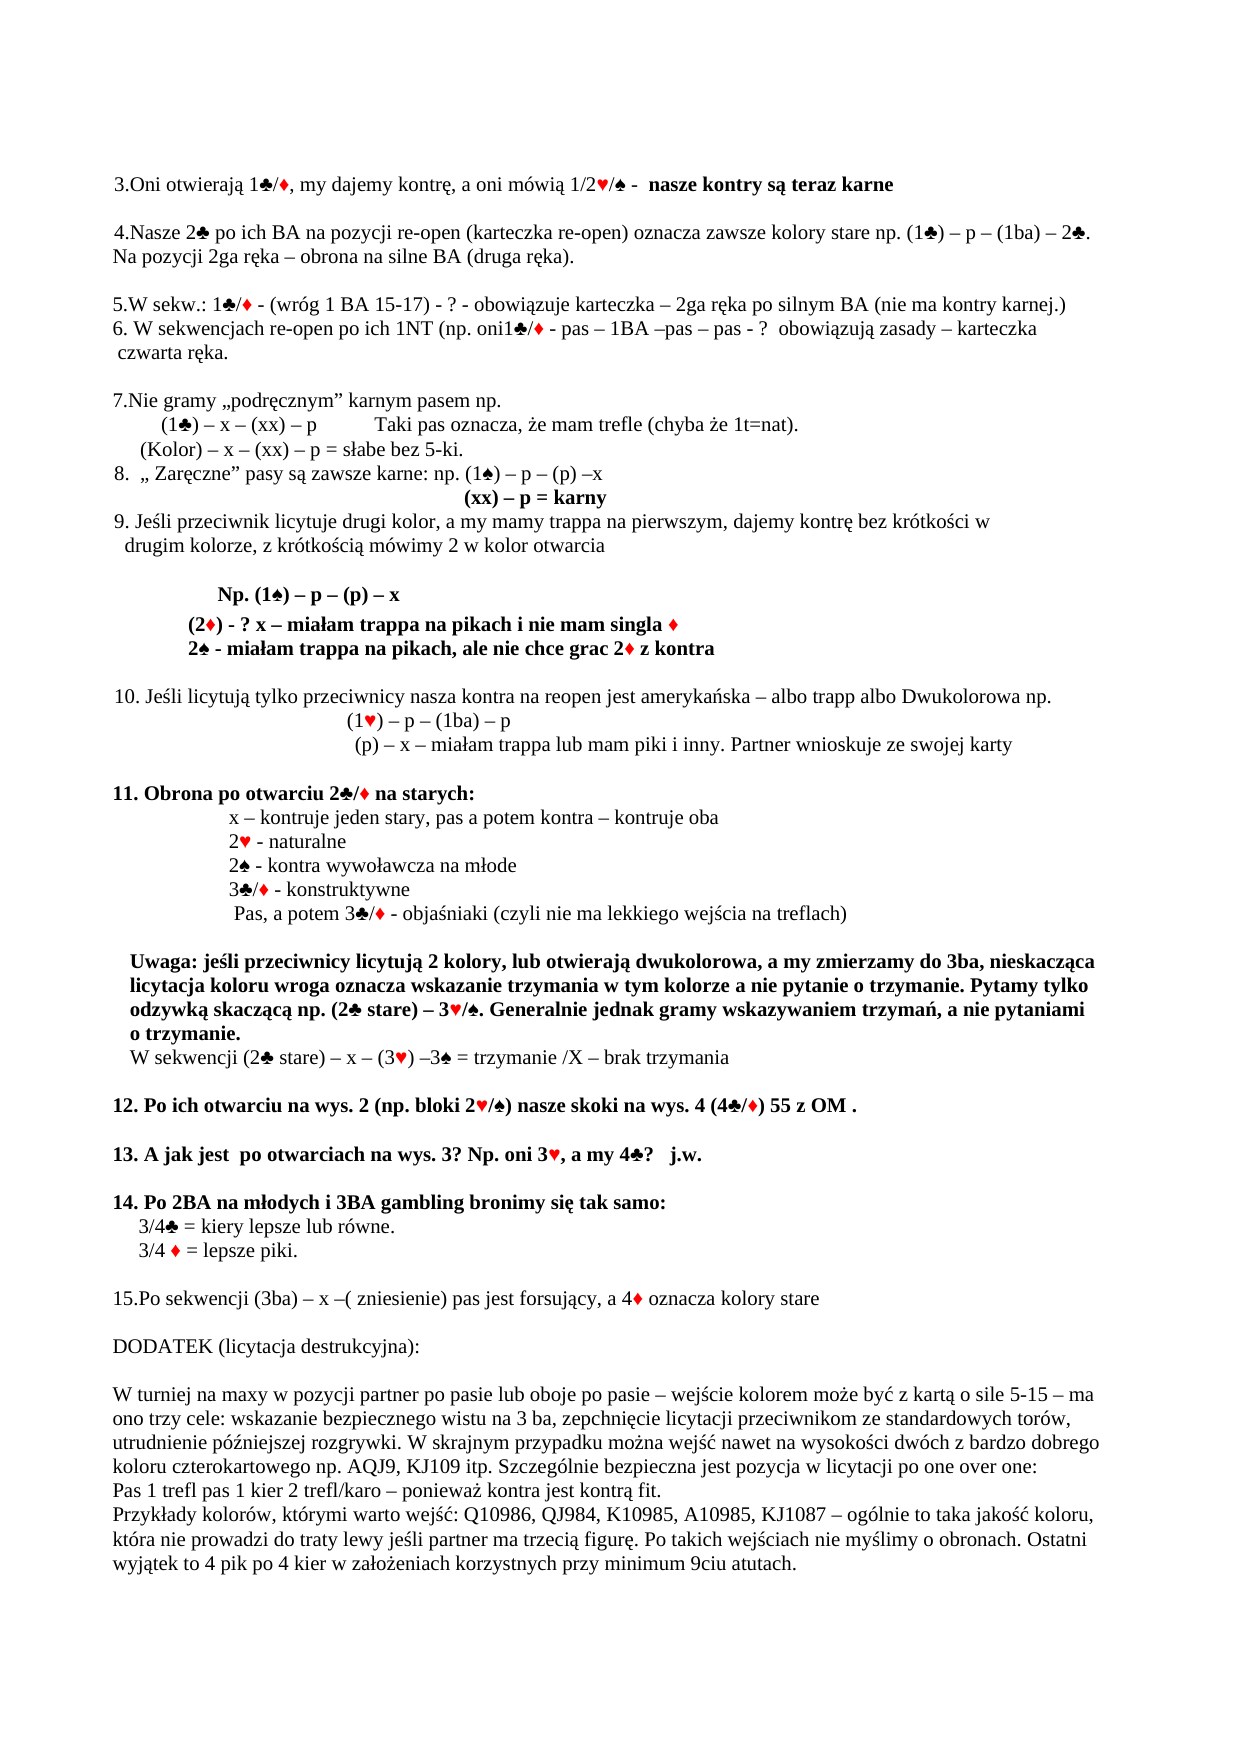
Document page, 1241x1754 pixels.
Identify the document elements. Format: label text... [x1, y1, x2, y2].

text drugim kolorze, z krótkością mówimy 2 w kolor otwarcia [114, 533, 1114, 557]
list 3/4 ♦ = lepsze piki. [112, 1238, 1114, 1262]
text 10. Jeśli licytują tylko przeciwnicy nasza kontra na reopen jest amerykańska – albo trapp albo Dwukolorowa np. [83, 684, 1114, 708]
list Pas 1 trefl pas 1 kier 2 trefl/karo – ponieważ kontra jest kontrą fit. [112, 1478, 1114, 1502]
list 15.Po sekwencji (3ba) – x –( zniesienie) pas jest forsujący, a 4♦ oznacza kolory stare [112, 1286, 1114, 1310]
text W sekwencji (2♣ stare) – x – (3♥) –3♠ = trzymanie /X – brak trzymania [114, 1045, 1114, 1069]
text (p) – x – miałam trappa lub mam piki i inny. Partner wnioskuje ze swojej karty [114, 732, 1114, 756]
text 9. Jeśli przeciwnik licytuje drugi kolor, a my mamy trappa na pierwszym, dajemy kontrę bez krótkości w [114, 509, 1114, 533]
list 3/4♣ = kiery lepsze lub równe. [112, 1214, 1114, 1238]
list W turniej na maxy w pozycji partner po pasie lub oboje po pasie – wejście kolorem może być z kartą o sile 5-15 – ma ono trzy cele: wskazanie bezpiecznego wistu na 3 ba, zepchnięcie licytacji przeciwnikom ze standardowych torów, utrudnienie późniejszej rozgrywki. W skrajnym przypadku można wejść nawet na wysokości dwóch z bardzo dobrego koloru czterokartowego np. AQJ9, KJ109 itp. Szczególnie bezpieczna jest pozycja w licytacji po one over one: [112, 1382, 1114, 1478]
list (1♥) – p – (1ba) – p [112, 708, 1114, 732]
text (xx) – p = karny [114, 484, 1114, 509]
text licytacja koloru wroga oznacza wskazanie trzymania w tym kolorze a nie pytanie o trzymanie. Pytamy tylko [114, 973, 1114, 997]
list 2♠ - kontra wywoławcza na młode [171, 853, 1114, 877]
list 11. Obrona po otwarciu 2♣/♦ na starych: [112, 781, 1114, 804]
list Pas, a potem 3♣/♦ - objaśniaki (czyli nie ma lekkiego wejścia na treflach) [171, 901, 1114, 925]
list 14. Po 2BA na młodych i 3BA gambling bronimy się tak samo: [112, 1189, 1114, 1214]
list 3.Oni otwierają 1♣/♦, my dajemy kontrę, a oni mówią 1/2♥/♠ - nasze kontry są teraz karne [83, 172, 1114, 196]
list Przykłady kolorów, którymi warto wejść: Q10986, QJ984, K10985, A10985, KJ1087 – ogólnie to taka jakość koloru, która nie prowadzi do traty lewy jeśli partner ma trzecią figurę. Po takich wejściach nie myślimy o obronach. Ostatni wyjątek to 4 pik po 4 kier w założeniach korzystnych przy minimum 9ciu atutach. [112, 1502, 1114, 1574]
list 13. A jak jest po otwarciach na wys. 3? Np. oni 3♥, a my 4♣? j.w. [112, 1141, 1114, 1166]
text odzywką skaczącą np. (2♣ stare) – 3♥/♠. Generalnie jednak gramy wskazywaniem trzymań, a nie pytaniami [114, 997, 1114, 1021]
text 12. Po ich otwarciu na wys. 2 (np. bloki 2♥/♠) nasze skoki na wys. 4 (4♣/♦) 55 z OM . [112, 1093, 1114, 1117]
list 4.Nasze 2♣ po ich BA na pozycji re-open (karteczka re-open) oznacza zawsze kolory stare np. (1♣) – p – (1ba) – 2♣. [83, 220, 1114, 244]
text 8. „ Zaręczne” pasy są zawsze karne: np. (1♠) – p – (p) –x [114, 461, 1114, 484]
list Na pozycji 2ga ręka – obrona na silne BA (druga ręka). [83, 244, 1114, 268]
list (Kolor) – x – (xx) – p = słabe bez 5-ki. [83, 436, 1114, 461]
subtitle Np. (1♠) – p – (p) – x [112, 582, 1114, 606]
list 7.Nie gramy „podręcznym” karnym pasem np. [83, 388, 1114, 412]
list x – kontruje jeden stary, pas a potem kontra – kontruje oba [171, 804, 1114, 829]
list (1♣) – x – (xx) – p Taki pas oznacza, że mam trefle (chyba że 1t=nat). [83, 412, 1114, 436]
list 3♣/♦ - konstruktywne [171, 877, 1114, 901]
text Uwaga: jeśli przeciwnicy licytują 2 kolory, lub otwierają dwukolorowa, a my zmierzamy do 3ba, nieskacząca [114, 949, 1114, 973]
list 2♥ - naturalne [171, 829, 1114, 853]
text 2♠ - miałam trappa na pikach, ale nie chce grac 2♦ z kontra [114, 636, 1114, 660]
list 6. W sekwencjach re-open po ich 1NT (np. oni1♣/♦ - pas – 1BA –pas – pas - ? obowiązują zasady – karteczka [83, 316, 1114, 340]
text o trzymanie. [114, 1021, 1114, 1045]
list czwarta ręka. [83, 340, 1114, 364]
list 5.W sekw.: 1♣/♦ - (wróg 1 BA 15-17) - ? - obowiązuje karteczka – 2ga ręka po silnym BA (nie ma kontry karnej.) [83, 292, 1114, 316]
list DODATEK (licytacja destrukcyjna): [112, 1334, 1114, 1358]
text (2♦) - ? x – miałam trappa na pikach i nie mam singla ♦ [114, 612, 1114, 636]
